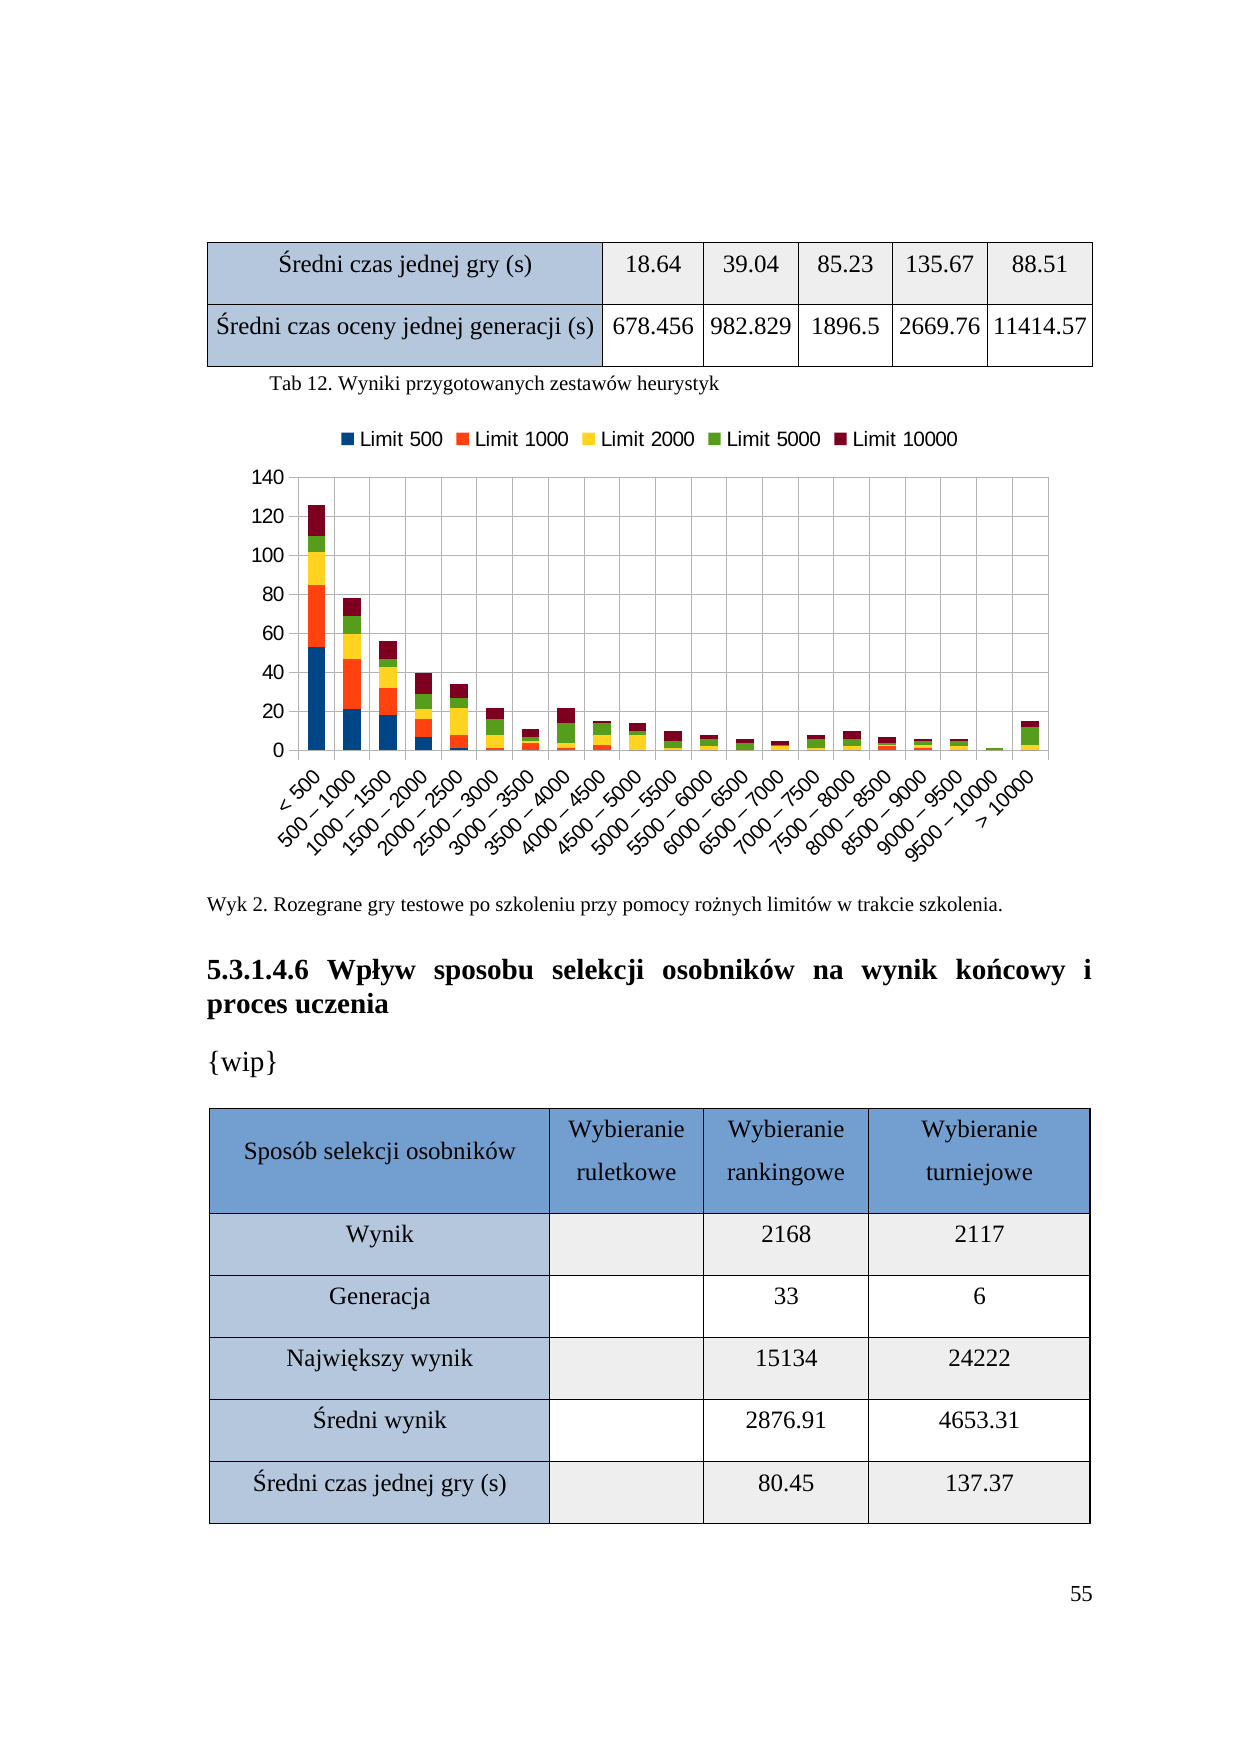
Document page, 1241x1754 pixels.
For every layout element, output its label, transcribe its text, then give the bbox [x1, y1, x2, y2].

subtitle 5.3.1.4.6 Wpływ sposobu selekcji osobników na wynik końcowy i proces uczenia [207, 952, 1093, 1019]
table_cell 1896.5 [799, 305, 892, 366]
table_cell 15134 [704, 1338, 868, 1399]
table_cell Średni czas oceny jednej generacji (s) [208, 305, 602, 366]
table_cell 85.23 [799, 243, 892, 304]
table_cell 678.456 [603, 305, 703, 366]
table_cell 2117 [869, 1214, 1089, 1275]
table_cell 6 [869, 1276, 1089, 1337]
table_cell Generacja [210, 1276, 549, 1337]
table_cell [550, 1214, 703, 1275]
table_cell [550, 1338, 703, 1399]
table_cell [550, 1276, 703, 1337]
table_header Wybieranie turniejowe [869, 1109, 1089, 1213]
table_header Wybieranie ruletkowe [550, 1109, 703, 1213]
table_cell 24222 [869, 1338, 1089, 1399]
table_cell 137.37 [869, 1462, 1089, 1523]
table_cell 2669.76 [893, 305, 987, 366]
subtitle {wip} [207, 1044, 1093, 1078]
table_cell [550, 1400, 703, 1461]
table_cell 11414.57 [988, 305, 1092, 366]
table_cell Średni czas jednej gry (s) [210, 1462, 549, 1523]
table_cell 135.67 [893, 243, 987, 304]
table_cell 88.51 [988, 243, 1092, 304]
table_cell 80.45 [704, 1462, 868, 1523]
text Wyk 2. Rozegrane gry testowe po szkoleniu przy pomocy rożnych limitów w trakcie szkolenia. [207, 410, 1093, 916]
table_cell 2168 [704, 1214, 868, 1275]
table_cell Średni wynik [210, 1400, 549, 1461]
table_cell 18.64 [603, 243, 703, 304]
table_cell 39.04 [704, 243, 798, 304]
table_cell Wynik [210, 1214, 549, 1275]
table_cell Największy wynik [210, 1338, 549, 1399]
table_cell 982.829 [704, 305, 798, 366]
table_cell 2876.91 [704, 1400, 868, 1461]
text Tab 12. Wyniki przygotowanych zestawów heurystyk [207, 367, 1093, 396]
table_cell 4653.31 [869, 1400, 1089, 1461]
table_header Sposób selekcji osobników [210, 1109, 549, 1213]
table_cell Średni czas jednej gry (s) [208, 243, 602, 304]
table_cell [550, 1462, 703, 1523]
table_header Wybieranie rankingowe [704, 1109, 868, 1213]
table_cell 33 [704, 1276, 868, 1337]
